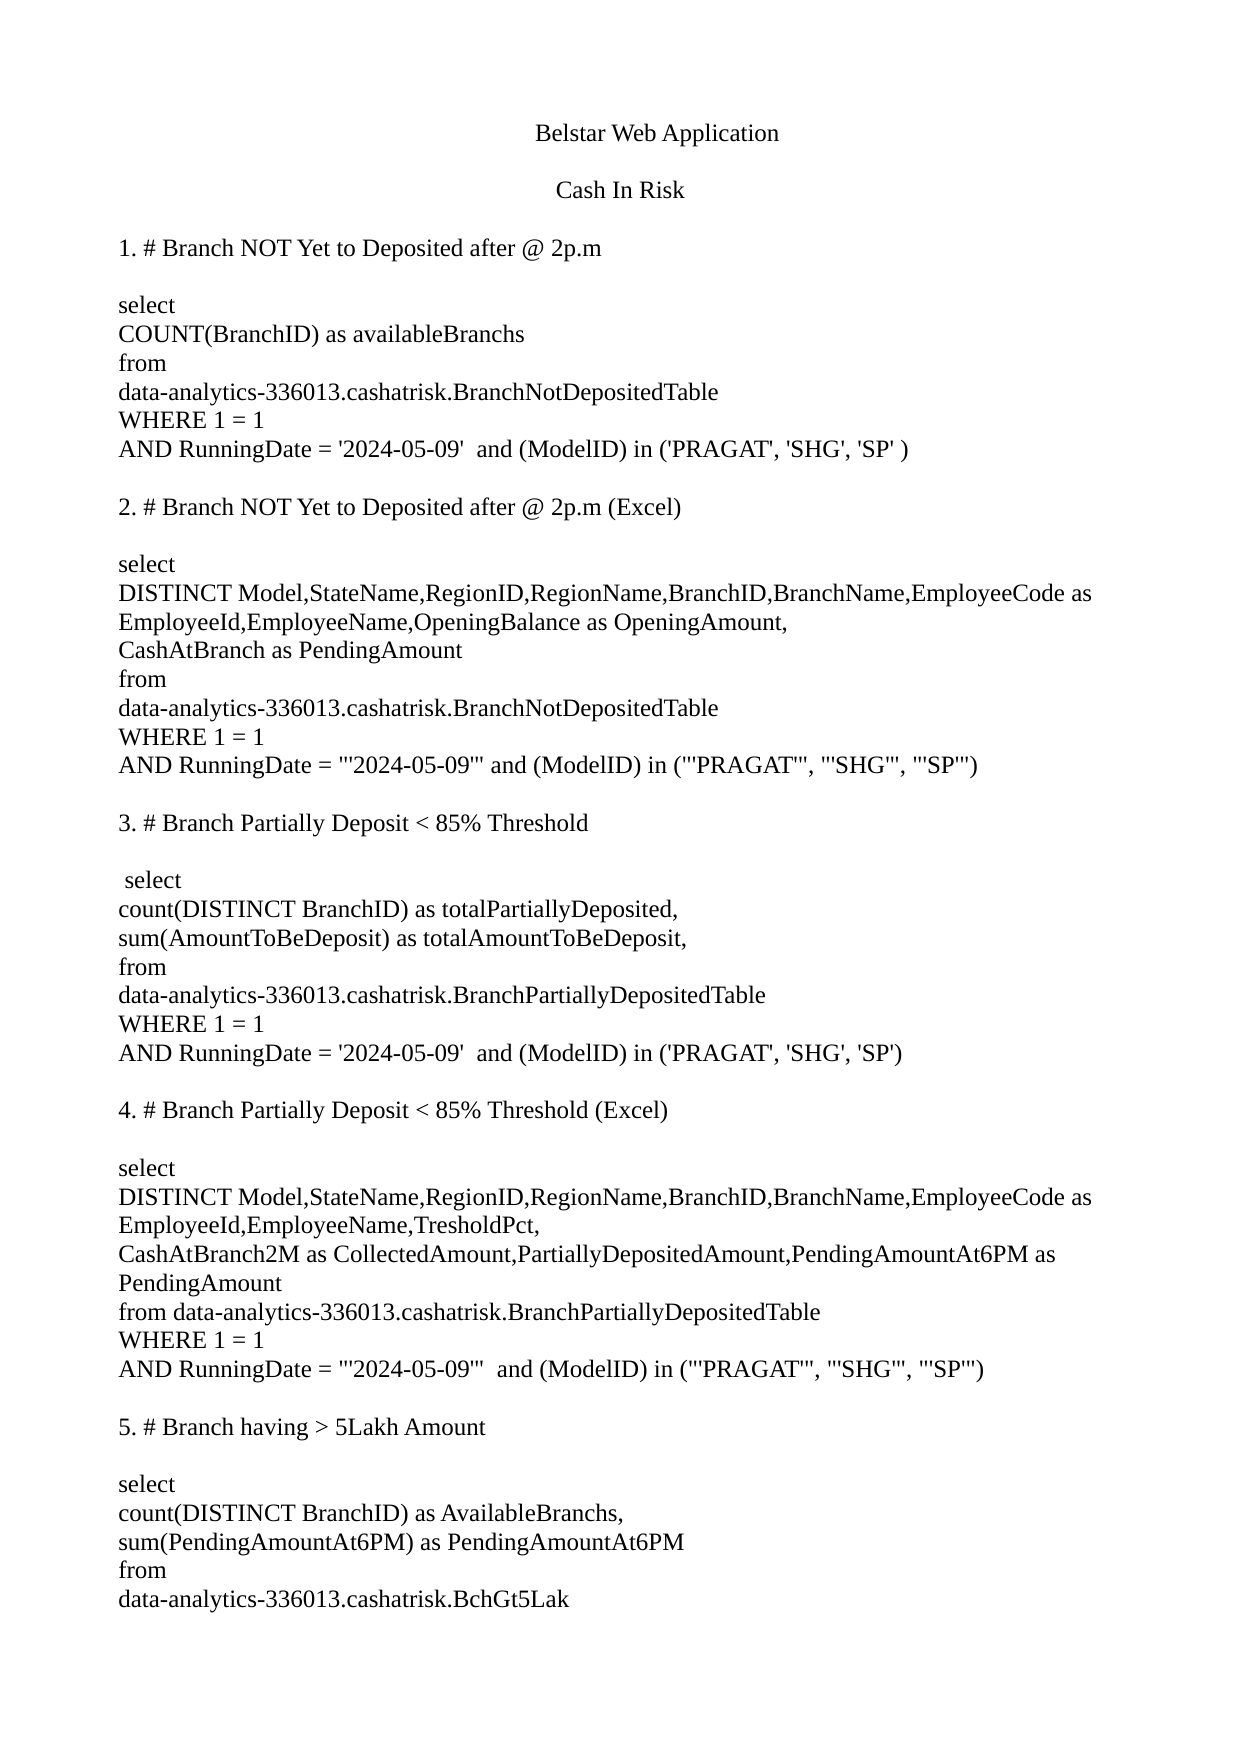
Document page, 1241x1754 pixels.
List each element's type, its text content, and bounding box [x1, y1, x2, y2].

text select [118, 1469, 1122, 1498]
text DISTINCT Model,StateName,RegionID,RegionName,BranchID,BranchName,EmployeeCode as EmployeeId,EmployeeName,TresholdPct, [118, 1182, 1122, 1239]
text 1. # Branch NOT Yet to Deposited after @ 2p.m [118, 233, 1122, 262]
text from [118, 348, 1122, 377]
text 4. # Branch Partially Deposit < 85% Threshold (Excel) [118, 1096, 1122, 1124]
text Cash In Risk [118, 176, 1122, 204]
text AND RunningDate = "'2024-05-09'" and (ModelID) in ("'PRAGAT'", "'SHG'", "'SP'") [118, 751, 1122, 779]
text sum(PendingAmountAt6PM) as PendingAmountAt6PM [118, 1527, 1122, 1556]
text from [118, 664, 1122, 693]
text COUNT(BranchID) as availableBranchs [118, 319, 1122, 348]
text DISTINCT Model,StateName,RegionID,RegionName,BranchID,BranchName,EmployeeCode as EmployeeId,EmployeeName,OpeningBalance as OpeningAmount, [118, 578, 1122, 636]
text AND RunningDate = "'2024-05-09'" and (ModelID) in ("'PRAGAT'", "'SHG'", "'SP'") [118, 1354, 1122, 1383]
text CashAtBranch2M as CollectedAmount,PartiallyDepositedAmount,PendingAmountAt6PM as PendingAmount [118, 1239, 1122, 1297]
text select [118, 1153, 1122, 1182]
text AND RunningDate = '2024-05-09' and (ModelID) in ('PRAGAT', 'SHG', 'SP') [118, 1038, 1122, 1067]
text data-analytics-336013.cashatrisk.BchGt5Lak [118, 1584, 1122, 1613]
text CashAtBranch as PendingAmount [118, 636, 1122, 664]
text select [118, 866, 1122, 894]
text WHERE 1 = 1 [118, 406, 1122, 434]
text select [118, 291, 1122, 319]
text 5. # Branch having > 5Lakh Amount [118, 1412, 1122, 1441]
text sum(AmountToBeDeposit) as totalAmountToBeDeposit, [118, 923, 1122, 952]
text from [118, 952, 1122, 981]
text data-analytics-336013.cashatrisk.BranchNotDepositedTable [118, 693, 1122, 722]
text WHERE 1 = 1 [118, 1326, 1122, 1354]
text 2. # Branch NOT Yet to Deposited after @ 2p.m (Excel) [118, 492, 1122, 521]
text AND RunningDate = '2024-05-09' and (ModelID) in ('PRAGAT', 'SHG', 'SP' ) [118, 434, 1122, 463]
text select [118, 549, 1122, 578]
text from data-analytics-336013.cashatrisk.BranchPartiallyDepositedTable [118, 1297, 1122, 1326]
text Belstar Web Application [118, 118, 1122, 147]
text WHERE 1 = 1 [118, 1009, 1122, 1038]
text data-analytics-336013.cashatrisk.BranchNotDepositedTable [118, 377, 1122, 406]
text count(DISTINCT BranchID) as AvailableBranchs, [118, 1498, 1122, 1527]
text 3. # Branch Partially Deposit < 85% Threshold [118, 808, 1122, 837]
text from [118, 1556, 1122, 1584]
text data-analytics-336013.cashatrisk.BranchPartiallyDepositedTable [118, 981, 1122, 1009]
text count(DISTINCT BranchID) as totalPartiallyDeposited, [118, 894, 1122, 923]
text WHERE 1 = 1 [118, 722, 1122, 751]
